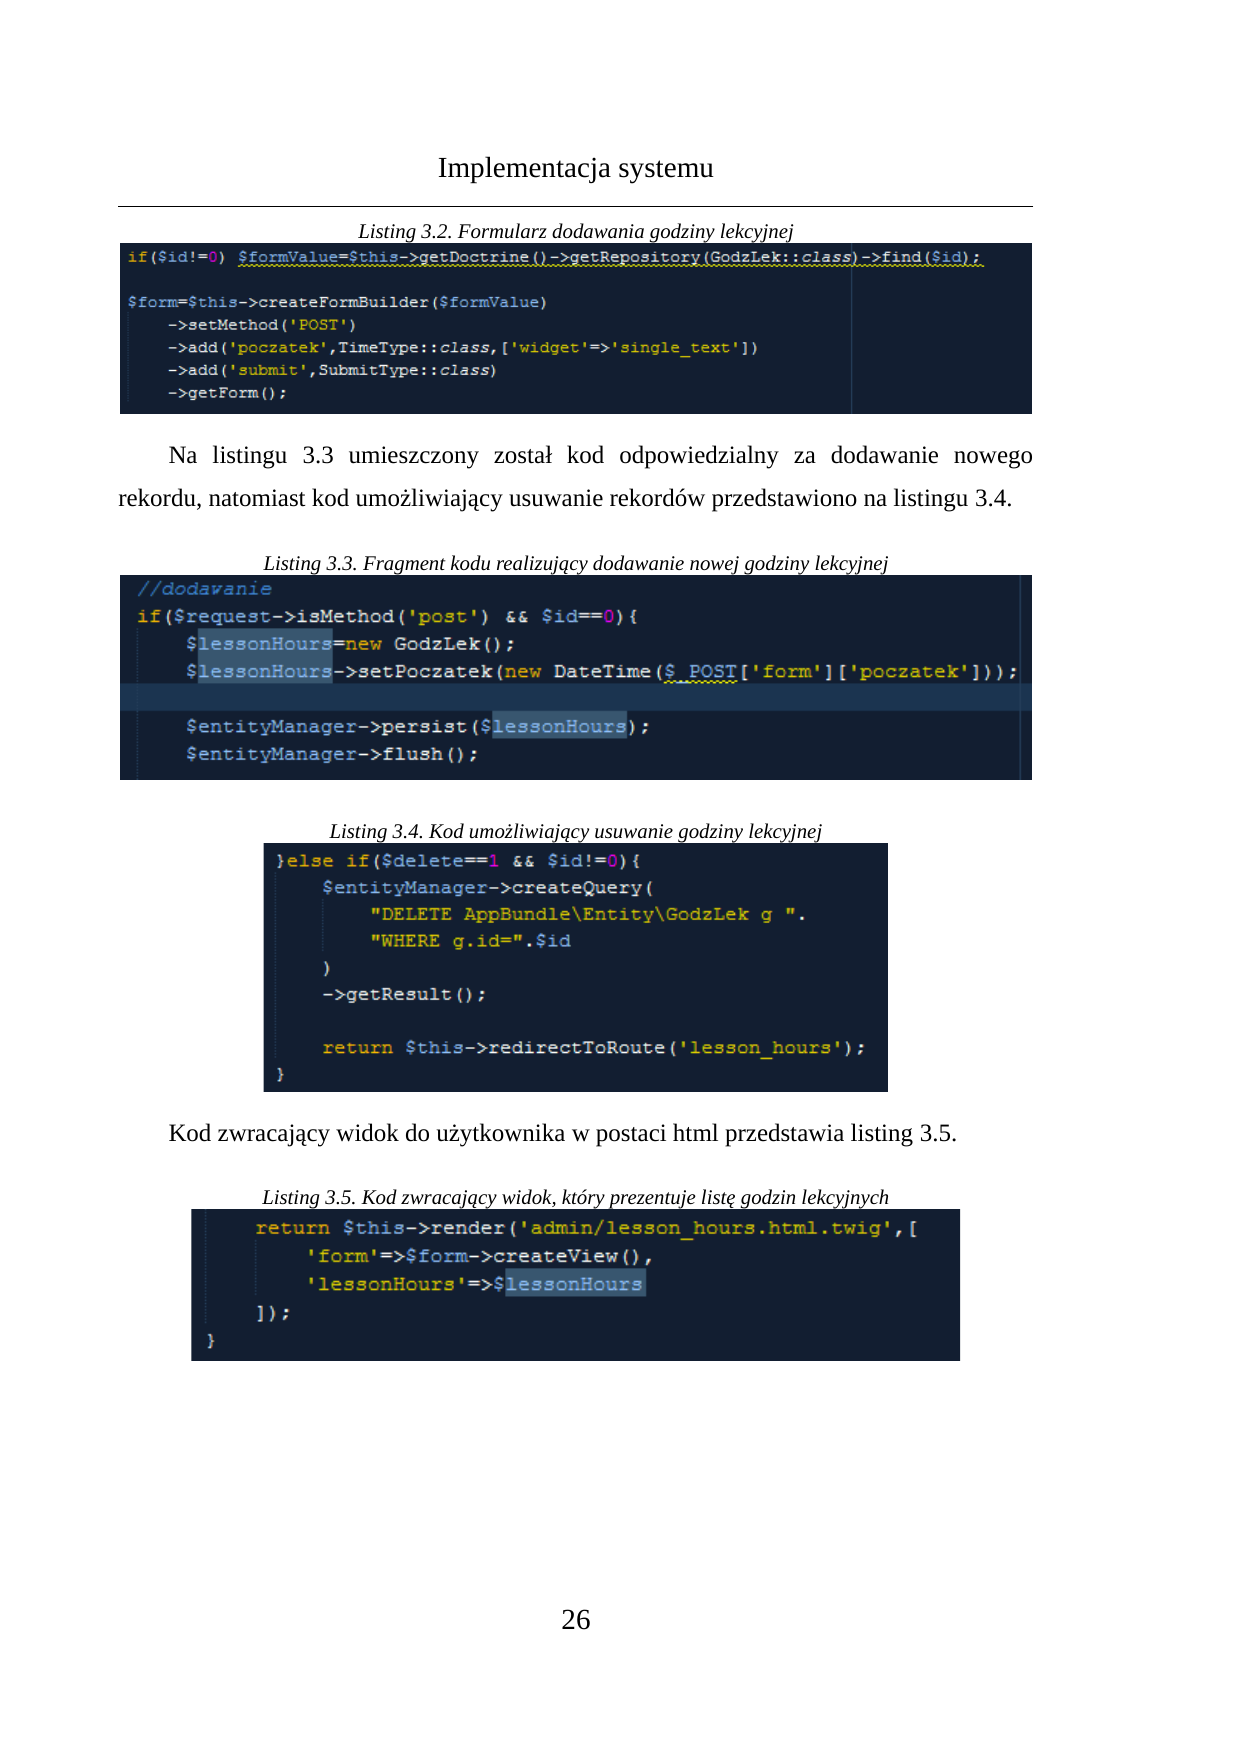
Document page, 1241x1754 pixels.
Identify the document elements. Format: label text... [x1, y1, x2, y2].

list Listing 3.3. Fragment kodu realizujący dodawanie nowej godziny lekcyjnej [120, 551, 1032, 575]
picture [120, 575, 1032, 780]
list Listing 3.5. Kod zwracający widok, który prezentuje listę godzin lekcyjnych [191, 1185, 960, 1209]
text Na listingu 3.3 umieszczony został kod odpowiedzialny za dodawanie nowego rekordu, natomiast kod umożliwiający usuwanie rekordów przedstawiono na listingu 3.4. [118, 440, 1033, 512]
text Kod zwracający widok do użytkownika w postaci html przedstawia listing 3.5. [118, 1118, 1033, 1147]
list Listing 3.2. Formularz dodawania godziny lekcyjnej [120, 219, 1032, 243]
picture [120, 243, 1032, 414]
list Listing 3.4. Kod umożliwiający usuwanie godziny lekcyjnej [264, 819, 888, 843]
picture [191, 1209, 961, 1361]
picture [263, 843, 888, 1092]
